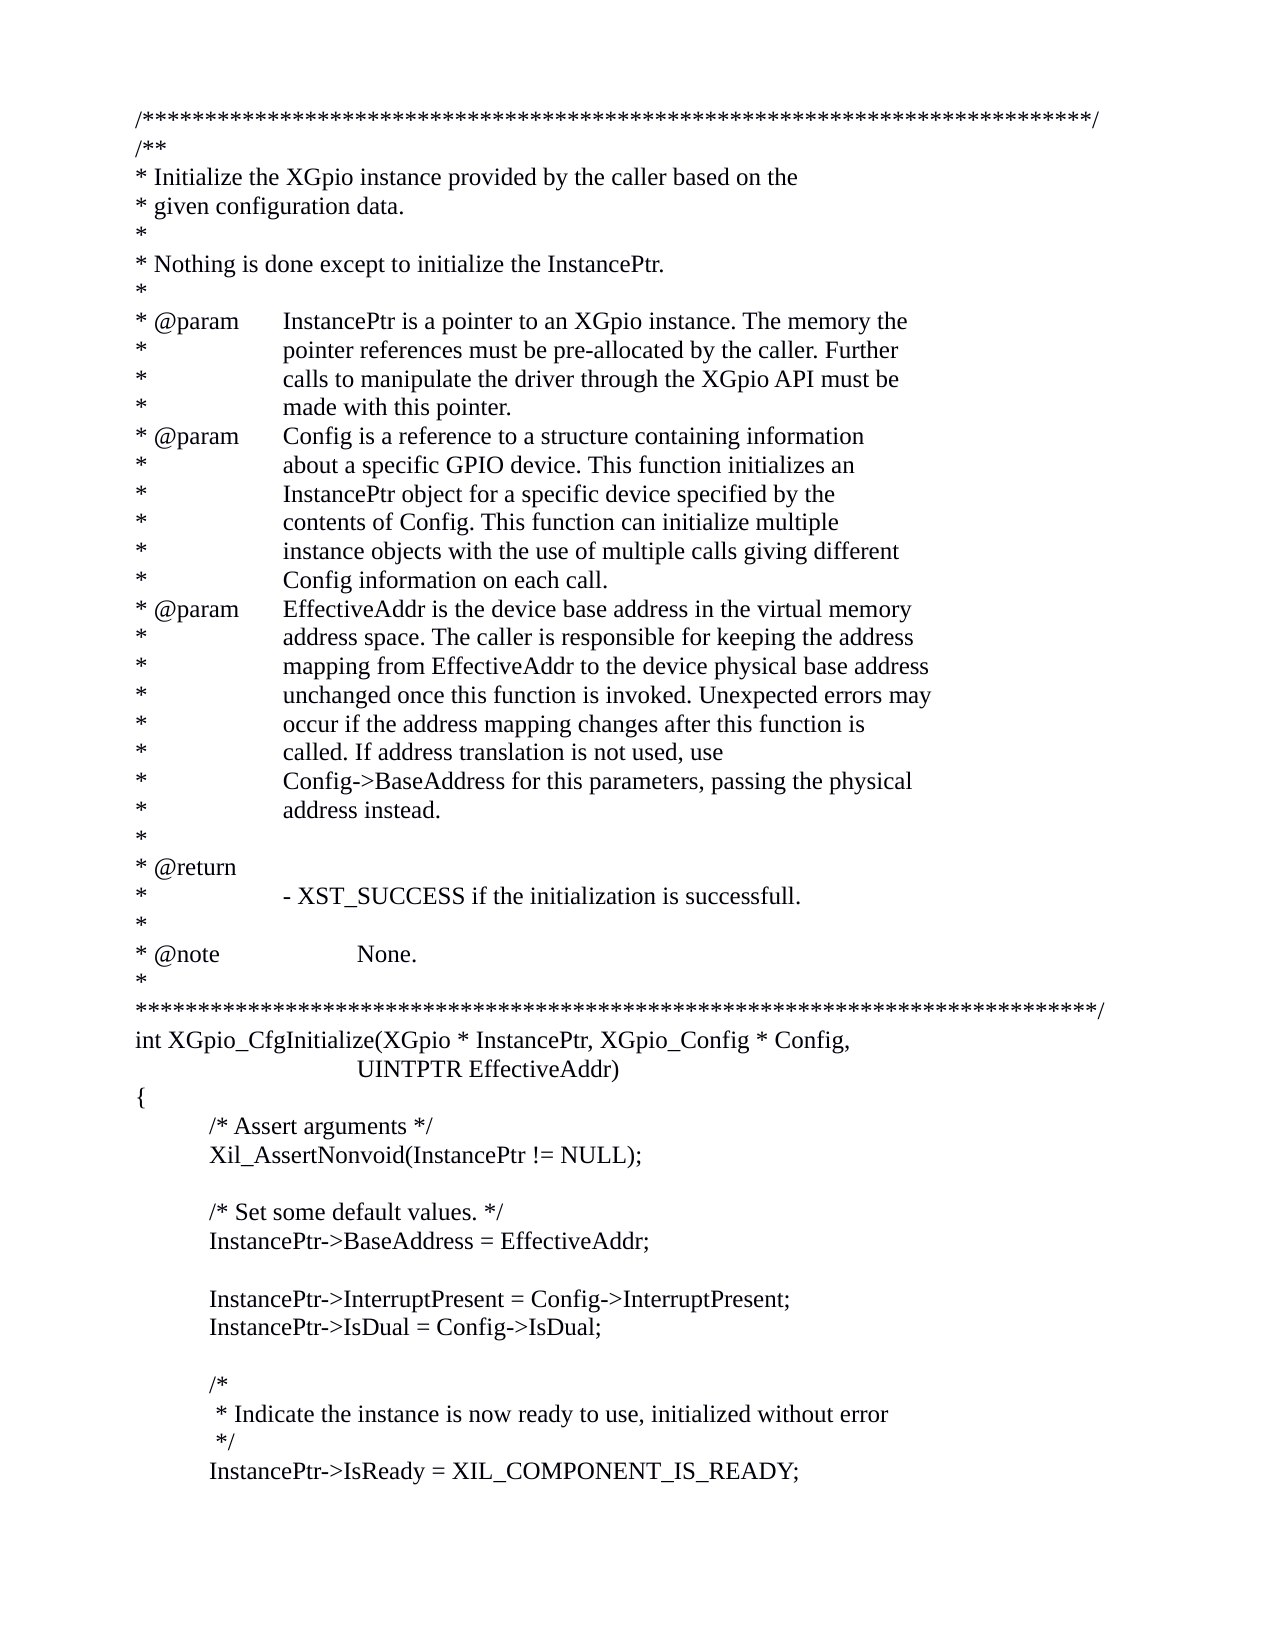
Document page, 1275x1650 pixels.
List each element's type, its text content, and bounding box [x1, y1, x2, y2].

text */ [135, 1427, 1125, 1456]
text InstancePtr->IsDual = Config->IsDual; [135, 1312, 1125, 1341]
text * [135, 220, 1125, 249]
text * @param Config is a reference to a structure containing information [135, 421, 1125, 450]
text * calls to manipulate the driver through the XGpio API must be [135, 364, 1125, 392]
text * unchanged once this function is invoked. Unexpected errors may [135, 680, 1125, 709]
text /* Set some default values. */ [135, 1197, 1125, 1226]
text * [135, 277, 1125, 306]
text { [135, 1082, 1125, 1111]
text InstancePtr->BaseAddress = EffectiveAddr; [135, 1226, 1125, 1255]
text * [135, 967, 1125, 996]
text * @param InstancePtr is a pointer to an XGpio instance. The memory the [135, 306, 1125, 335]
text * made with this pointer. [135, 392, 1125, 421]
text * @param EffectiveAddr is the device base address in the virtual memory [135, 594, 1125, 622]
text * Config information on each call. [135, 565, 1125, 594]
text * [135, 910, 1125, 939]
text * Nothing is done except to initialize the InstancePtr. [135, 249, 1125, 277]
text * pointer references must be pre-allocated by the caller. Further [135, 335, 1125, 364]
text * about a specific GPIO device. This function initializes an [135, 450, 1125, 479]
text * @return [135, 852, 1125, 881]
text * occur if the address mapping changes after this function is [135, 709, 1125, 737]
text /** [135, 134, 1125, 162]
text * Indicate the instance is now ready to use, initialized without error [135, 1399, 1125, 1427]
text InstancePtr->InterruptPresent = Config->InterruptPresent; [135, 1284, 1125, 1312]
text int XGpio_CfgInitialize(XGpio * InstancePtr, XGpio_Config * Config, [135, 1025, 1125, 1054]
text UINTPTR EffectiveAddr) [135, 1054, 1125, 1082]
text * called. If address translation is not used, use [135, 737, 1125, 766]
text InstancePtr->IsReady = XIL_COMPONENT_IS_READY; [135, 1456, 1125, 1485]
text * InstancePtr object for a specific device specified by the [135, 479, 1125, 507]
text * @note None. [135, 939, 1125, 967]
text *****************************************************************************/ [135, 996, 1125, 1025]
text * address space. The caller is responsible for keeping the address [135, 622, 1125, 651]
text * address instead. [135, 795, 1125, 824]
text Xil_AssertNonvoid(InstancePtr != NULL); [135, 1140, 1125, 1169]
text * Config->BaseAddress for this parameters, passing the physical [135, 766, 1125, 795]
text * [135, 824, 1125, 852]
text /* [135, 1370, 1125, 1399]
text /****************************************************************************/ [135, 105, 1125, 134]
text /* Assert arguments */ [135, 1111, 1125, 1140]
text * given configuration data. [135, 191, 1125, 220]
text * Initialize the XGpio instance provided by the caller based on the [135, 162, 1125, 191]
text * mapping from EffectiveAddr to the device physical base address [135, 651, 1125, 680]
text * - XST_SUCCESS if the initialization is successfull. [135, 881, 1125, 910]
text * instance objects with the use of multiple calls giving different [135, 536, 1125, 565]
text * contents of Config. This function can initialize multiple [135, 507, 1125, 536]
